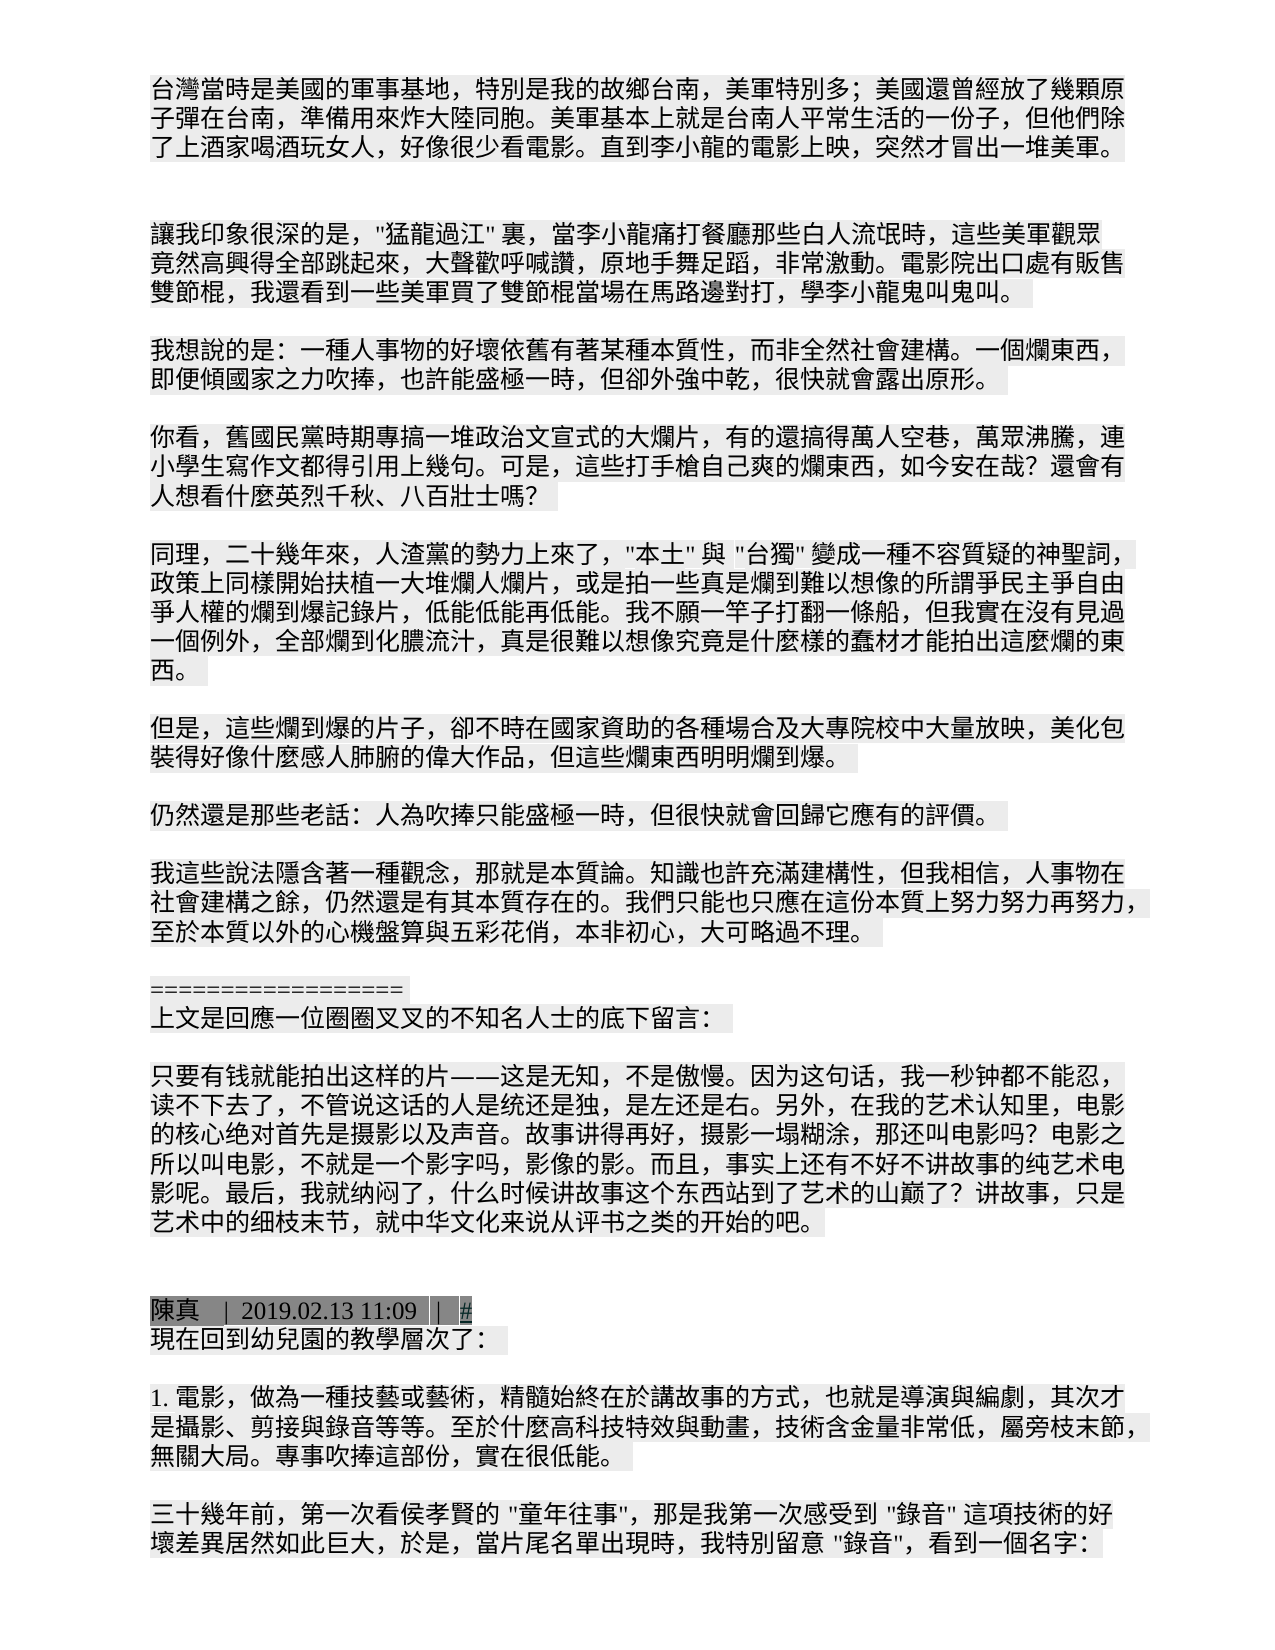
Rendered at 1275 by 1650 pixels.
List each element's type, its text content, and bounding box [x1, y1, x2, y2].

text (續) 批評只看批得有沒道理，哪有說什麼電影不能批評的。市面上無數人喊讚，讚得離譜，我不能說點老實話嗎？ 至於從電影引申到國家、文化與政治種種，更是歡迎，只看你講得有沒道理，為啥不能談呢？為啥一談就又是台灣拿大陸說事呢？在這一點上，我看兩岸差不多。再說，共產黨也不是什麼神祕組織，誰都能談它，只看談得有理沒理。 至於寫東西，更不是要讓人看了舒服。不舒服就別看不就好了，哪有說看了不舒服就要人閉嘴的道理。 科學是 "說什麼"，藝術是 "怎麼說"。"怎麼說" 就是藝術的同義詞，即便是音樂和影像，也都是看它"怎麼說"。人人都說我愛你，但 "我愛你' 這話要 "怎麼說"，便是藝術。(現在降到托嬰中心大班的等級了。) 前言表過，回歸正傳，隨便講點八卦。 在英國時，有一年，我看完某部成龍的賀歲電影(片名忘了，是跟一個黑人合演)，走出電影院，突然有幾個英國佬站在路邊興奮地指著我大叫 Jackie Chen、Jackie Chen (成龍)，看起來不像開玩笑，這些傻瓜還真以為成龍隨片登台。不過，我倒覺得自己黑黑瘦瘦比較像李小龍。 講起李小龍，舉世皆知，仰慕者眾，成為一種文化標誌。為何如此普遍受人景仰也許原因很多，但毫無疑問，他是獨特的，而非某種複製品。獨特的同時，卻仍有著某種直指人心的普世性。 如前所說，李小龍是嘉禾栽培出身。就在我剛上小學那兩年，他連續有幾部片上映，包括唐山大兄、精武門及猛龍過江。我們家的電影院大多是演嘉禾的片子。記得那一陣子，不但場場爆滿，而且觀眾之中有許多美軍。 台灣當時是美國的軍事基地，特別是我的故鄉台南，美軍特別多；美國還曾經放了幾顆原子彈在台南，準備用來炸大陸同胞。美軍基本上就是台南人平常生活的一份子，但他們除了上酒家喝酒玩女人，好像很少看電影。直到李小龍的電影上映，突然才冒出一堆美軍。 讓我印象很深的是，"猛龍過江" 裏，當李小龍痛打餐廳那些白人流氓時，這些美軍觀眾竟然高興得全部跳起來，大聲歡呼喊讚，原地手舞足蹈，非常激動。電影院出口處有販售雙節棍，我還看到一些美軍買了雙節棍當場在馬路邊對打，學李小龍鬼叫鬼叫。 我想說的是：一種人事物的好壞依舊有著某種本質性，而非全然社會建構。一個爛東西，即便傾國家之力吹捧，也許能盛極一時，但卻外強中乾，很快就會露出原形。 你看，舊國民黨時期專搞一堆政治文宣式的大爛片，有的還搞得萬人空巷，萬眾沸騰，連小學生寫作文都得引用上幾句。可是，這些打手槍自己爽的爛東西，如今安在哉？還會有人想看什麼英烈千秋、八百壯士嗎？ 同理，二十幾年來，人渣黨的勢力上來了，"本土" 與 "台獨" 變成一種不容質疑的神聖詞，政策上同樣開始扶植一大堆爛人爛片，或是拍一些真是爛到難以想像的所謂爭民主爭自由爭人權的爛到爆記錄片，低能低能再低能。我不願一竿子打翻一條船，但我實在沒有見過一個例外，全部爛到化膿流汁，真是很難以想像究竟是什麼樣的蠢材才能拍出這麼爛的東西。 但是，這些爛到爆的片子，卻不時在國家資助的各種場合及大專院校中大量放映，美化包裝得好像什麼感人肺腑的偉大作品，但這些爛東西明明爛到爆。 仍然還是那些老話：人為吹捧只能盛極一時，但很快就會回歸它應有的評價。 我這些說法隱含著一種觀念，那就是本質論。知識也許充滿建構性，但我相信，人事物在社會建構之餘，仍然還是有其本質存在的。我們只能也只應在這份本質上努力努力再努力，至於本質以外的心機盤算與五彩花俏，本非初心，大可略過不理。 ================== 上文是回應一位圈圈叉叉的不知名人士的底下留言： 只要有钱就能拍出这样的片——这是无知，不是傲慢。因为这句话，我一秒钟都不能忍，读不下去了，不管说这话的人是统还是独，是左还是右。另外，在我的艺术认知里，电影的核心绝对首先是摄影以及声音。故事讲得再好，摄影一塌糊涂，那还叫电影吗？电影之所以叫电影，不就是一个影字吗，影像的影。而且，事实上还有不好不讲故事的纯艺术电影呢。最后，我就纳闷了，什么时候讲故事这个东西站到了艺术的山巅了？讲故事，只是艺术中的细枝末节，就中华文化来说从评书之类的开始的吧。 [150, 75, 1125, 1237]
text 陳真 | 2019.02.13 11:09 | # [150, 1296, 1125, 1326]
text 現在回到幼兒園的教學層次了： 1. 電影，做為一種技藝或藝術，精髓始終在於講故事的方式，也就是導演與編劇，其次才是攝影、剪接與錄音等等。至於什麼高科技特效與動畫，技術含金量非常低，屬旁枝末節，無關大局。專事吹捧這部份，實在很低能。 三十幾年前，第一次看侯孝賢的 "童年往事"，那是我第一次感受到 "錄音" 這項技術的好壞差異居然如此巨大，於是，當片尾名單出現時，我特別留意 "錄音"，看到一個名字：杜篤之。之後，我逢人就說起杜篤之，視之為英雄。二十幾年後，我在法國街頭的某個影劇中心，看到一巨幅布條，高掛建築物外牆，上面用法文寫著："杜篤之，我們的英雄"。 我相信，不管花多少錢，都不保證能培養出一個侯孝賢或賈樟柯或杜篤之或蘇古諾夫或柏格曼等等等，但是，那些什麼科技特效與動畫，卻是用錢就能堆積出來的成果，因為它是可大量複製的一種技術，但你卻無法複製出任何藝術。 2. 全世界只有一個好萊塢 (還有一個複製品--印度的寶萊塢)，這並不是因為別人技術上做不到，而是無此需求 (特別是心理需求)。 能撈錢很好啊，天下蠢蛋那麼多，不賺他們的錢要賺誰的？我當然不會反對發展所謂電影工業。問題是：爛片就是爛片。一個爛東西不會因為賺大錢就變成動人藝術。反之亦然。一個動人事物，即便聞之者稀少，並無損其價值。 3. 發展電影工業隱含兩種需求，一政治，二心理。所謂政治需求，亦即對政治加以文化包裝，掛文化的羊頭，賣政治狗肉。這我也不反對，而且挺贊成。但心理需求就免了。這意思是說，這可不是什麼中國之光、華人之光，可別把洋世界的低級事物當成我中華民族文化的努力標竿，進而自以為炫。 我們的文化有那麼爛嗎？有必要這麼自卑嗎？對岸如何我不知道，但在台灣，比方說，凡是誰能講上幾句英文就不得了啦，公眾場合往往故意講得很大聲，惟恐別人沒聽見，以示自己英文之 "流利"，以示自己正與洋人打交道。媒體更常有此類吹捧，例如："某某人以流利英語如何如何"，對之充滿吹捧、欣羨與讚賞。 問題是，在西方世界，即便是一個智障白痴也是講英文，而且肯定比你流利千百倍。我意思是說，這類出於某種自卑的心理需求是很奇怪的。尤有甚者，我們自己明明有更優越千百倍的東西，卻遭到自我漠視與貶低，乃至自行打壓，卻反而以西方低劣人事物為標竿，以之為炫，這是什麼心理狀態，這不是很變態嗎？ 4. 至於政治介入、助長票房，這就更是無須多說的基本事實了。 5. 我家就是開電影院的，對於電影種種人與事，從籌資、製作到安排院線上映及事後拆帳分紅與各路人馬之協商與折衝以及整個影劇圈生態規則，耳熟能詳，如數家珍，熟得像本教科書，舉凡過去半個多世紀來的華人電影發展史，我不用備課就能上台講個幾學期的 "電影工業政治學"。 我一生最早的記憶大約是在三歲時，我被媽媽和一位售票小姐輪流抱著，在自家電影院看一部日本怪獸片；那天大爆滿，所以我們只能站在門口看。我還記得銀幕上有一隻會吐火的恐龍和一隻會吐水的大青蛙在打架。 長大後，我爸常帶我一起去 "排片"。所謂排片，就是和各電影公司洽談影片放映事宜。我們家是香港嘉禾院線(後來也放映邵氏電影)，嘉禾老闆叫鄒文懷。成龍和李小龍就是嘉禾栽培出來。在成龍、許冠傑許冠文許冠英、上官靈鳳、傅聲、狄龍等等尚未成名前，我爸就常講起他們，私下也認識成龍 (可惜來不及認識李小龍，他死得太早了)。 電影始終就是一種工業，差別只是在於規模大小。或者說，它就是一種產業鍊，由黑白兩道和政府所牢牢控制。政府勢力更是免不了，它就是莊家的頭。這是廢話。所謂 "事實" 是這樣一種東西：即便你聽了不舒服，那也沒辦法，事實不會因為你的不舒服而改變。 對於這部大爛片 "流浪地球"，中國官媒之瞎捧，真是捧到一種很噁心的地步，比方說底下報導： "內地科幻電影《流浪地球》成為賀歲檔票房神話，官媒《人民日報》今天（12日）刊文指出，該片之所以呈現恢弘的想像力，是因為具備強大電影工業製作能力，以及為人類命運擔憂捨我其誰的底氣。" 台灣當然也一樣，有些電影是政策支持，不但電影院得努力配合增加上映機會，而且各層行政機關與教育體系例如各中小學，還得幫忙動員，甚至連它該得到什麼獎都能安排。 比方說，1982年的金馬獎，我的偶像章國明拍的 "邊緣人"，一舉囊括導演、編劇與演員等各項大獎，但我用肚臍想也知道，最佳影片一定不會是它，因為當年還有一部 "賣座大片" 也參展，叫做 "辛亥雙十"，是官方認可的 "好電影"。雖然明明爛到流汁化膿，但它肯定會得大獎，結果果然如此。 這部愛國大爛片其它什麼獎也沒得到，卻偏偏得到最佳影片，而 "邊緣人" 幾乎得到所有主要獎項，卻不可能得到大獎。類似政策電影要多少有多少，全是可歌可泣的大爛片，什麼 "英烈千秋"、"筧橋英烈傳"、"八百壯士"、"梅花" 等等等。甚至連蔣經國只不過對 "汪洋中的一條船" 肯定了幾句，各層政府機關與各級學校居然馬上就熱烈動起來，搞成萬人空巷的賣座大片。 這些盛極一時的流行事物，或因群眾而紅，或因政治而抬舉，或是兩者兼具，終究還是得回歸它們應有的評價。同理，那些一時無人聞問的珍貴人事物，不論終究有無人問津，光芒依舊。 [150, 1326, 1125, 1558]
